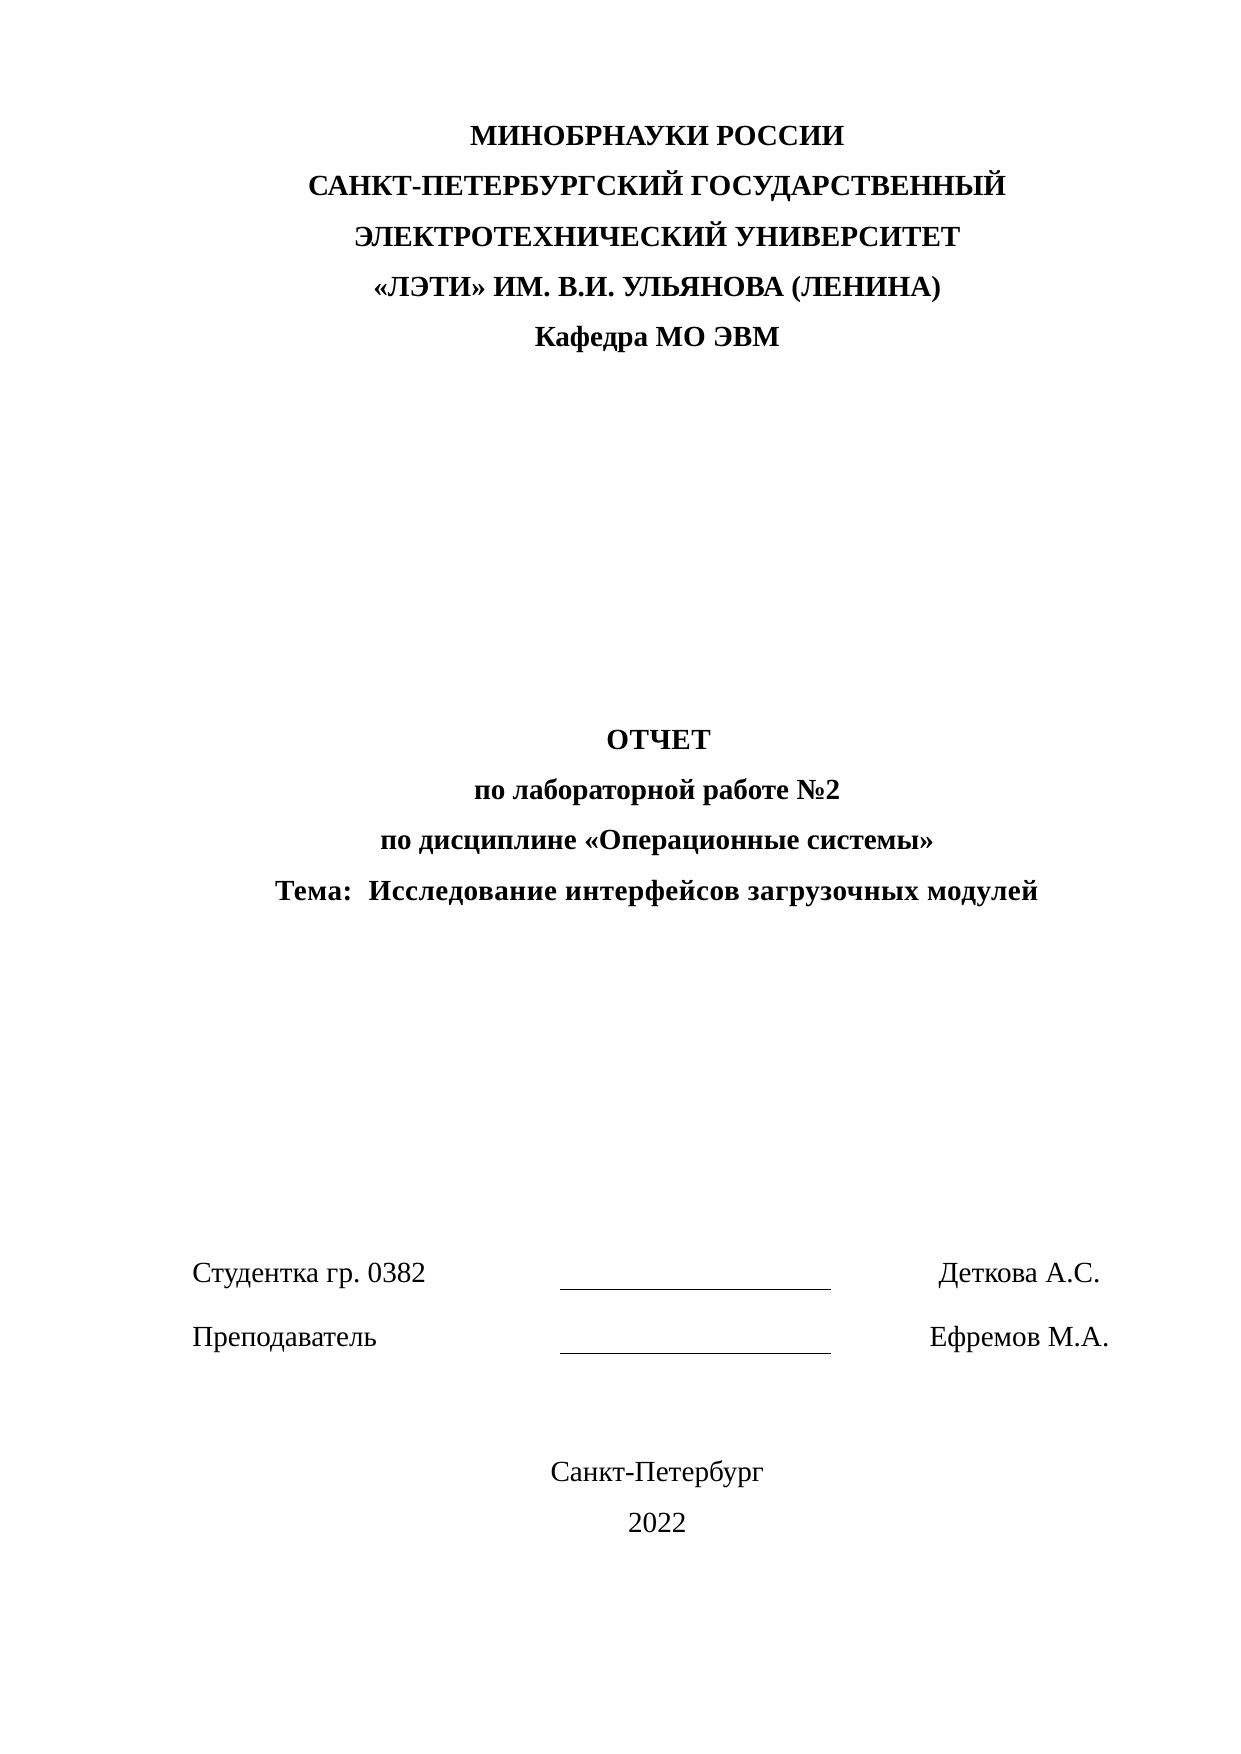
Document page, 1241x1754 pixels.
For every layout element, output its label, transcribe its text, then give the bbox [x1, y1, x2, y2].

table_cell [560, 1290, 831, 1353]
table_header [560, 1225, 831, 1289]
text по лабораторной работе №2 [118, 772, 1122, 806]
text «ЛЭТИ» им. В.И. Ульянова (Ленина) [118, 269, 1122, 303]
table_header Студентка гр. 0382 [107, 1225, 560, 1289]
table_header Деткова А.С. [831, 1225, 1133, 1289]
table_cell Преподаватель [107, 1289, 560, 1353]
text МИНОБРНАУКИ РОССИИ [118, 118, 1122, 152]
text Санкт-Петербург [118, 1454, 1122, 1488]
text Санкт-Петербургский государственный [118, 168, 1122, 202]
text отчет [118, 722, 1122, 755]
text 2022 [118, 1505, 1122, 1538]
text электротехнический университет [118, 219, 1122, 252]
text Тема: Исследование интерфейсов загрузочных модулей [118, 873, 1122, 906]
table_cell Ефремов М.А. [831, 1289, 1133, 1353]
text по дисциплине «Операционные системы» [118, 822, 1122, 856]
text Кафедра МО ЭВМ [118, 319, 1122, 353]
